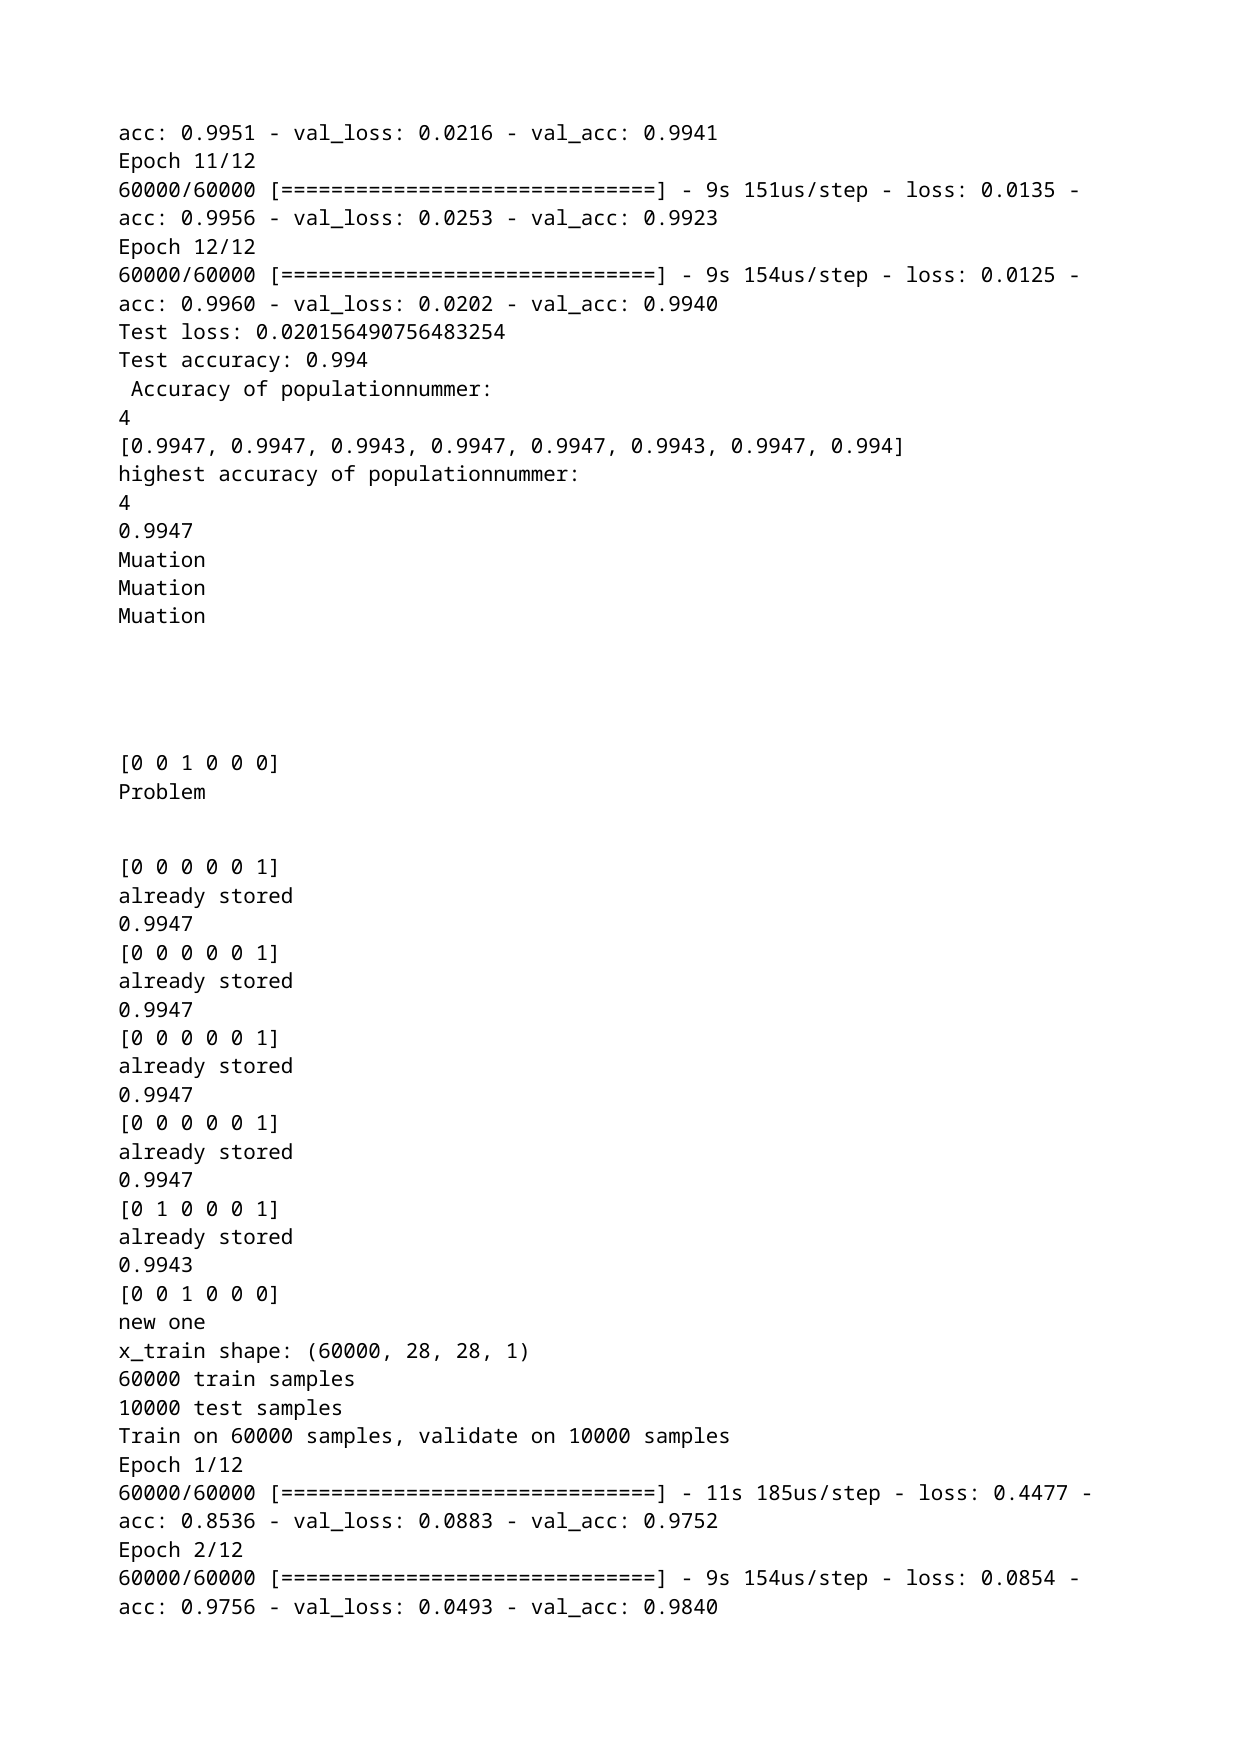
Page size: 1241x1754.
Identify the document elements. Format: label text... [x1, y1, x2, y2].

text Train on 60000 samples, validate on 10000 samples [118, 1421, 1122, 1450]
text [0.9947, 0.9947, 0.9943, 0.9947, 0.9947, 0.9943, 0.9947, 0.994] [118, 431, 1122, 459]
text 4 [118, 488, 1122, 516]
text 0.9943 [118, 1251, 1122, 1279]
text Muation [118, 602, 1122, 630]
text 60000/60000 [==============================] - 9s 154us/step - loss: 0.0854 - acc: 0.9756 - val_loss: 0.0493 - val_acc: 0.9840 [118, 1563, 1122, 1620]
text Epoch 11/12 [118, 147, 1122, 175]
text already stored [118, 1222, 1122, 1251]
text Test loss: 0.020156490756483254 [118, 317, 1122, 346]
text new one [118, 1307, 1122, 1336]
text already stored [118, 1052, 1122, 1080]
text Accuracy of populationnummer: [118, 374, 1122, 403]
text highest accuracy of populationnummer: [118, 459, 1122, 488]
text already stored [118, 881, 1122, 909]
text [0 0 0 0 0 1] [118, 852, 1122, 881]
text [0 1 0 0 0 1] [118, 1194, 1122, 1222]
text [0 0 0 0 0 1] [118, 938, 1122, 966]
text - acc: 0.9951 - val_loss: 0.0216 - val_acc: 0.9941 [118, 118, 1122, 147]
text 0.9947 [118, 909, 1122, 938]
text Problem [118, 777, 1122, 805]
text [0 0 1 0 0 0] [118, 1279, 1122, 1307]
text already stored [118, 966, 1122, 995]
text 0.9947 [118, 995, 1122, 1023]
text [0 0 1 0 0 0] [118, 748, 1122, 777]
text Test accuracy: 0.994 [118, 346, 1122, 374]
text Muation [118, 573, 1122, 602]
text Epoch 2/12 [118, 1535, 1122, 1563]
text 0.9947 [118, 1080, 1122, 1108]
text 0.9947 [118, 516, 1122, 545]
text x_train shape: (60000, 28, 28, 1) [118, 1336, 1122, 1364]
text [0 0 0 0 0 1] [118, 1023, 1122, 1052]
text 60000/60000 [==============================] - 11s 185us/step - loss: 0.4477 - acc: 0.8536 - val_loss: 0.0883 - val_acc: 0.9752 [118, 1478, 1122, 1535]
text Epoch 12/12 [118, 232, 1122, 260]
text already stored [118, 1137, 1122, 1165]
text 10000 test samples [118, 1393, 1122, 1421]
text Muation [118, 545, 1122, 573]
text 0.9947 [118, 1165, 1122, 1194]
text [0 0 0 0 0 1] [118, 1108, 1122, 1137]
text Epoch 1/12 [118, 1450, 1122, 1478]
text 60000/60000 [==============================] - 9s 154us/step - loss: 0.0125 - acc: 0.9960 - val_loss: 0.0202 - val_acc: 0.9940 [118, 260, 1122, 317]
text 60000 train samples [118, 1364, 1122, 1393]
text 4 [118, 403, 1122, 431]
text 60000/60000 [==============================] - 9s 151us/step - loss: 0.0135 - acc: 0.9956 - val_loss: 0.0253 - val_acc: 0.9923 [118, 175, 1122, 232]
